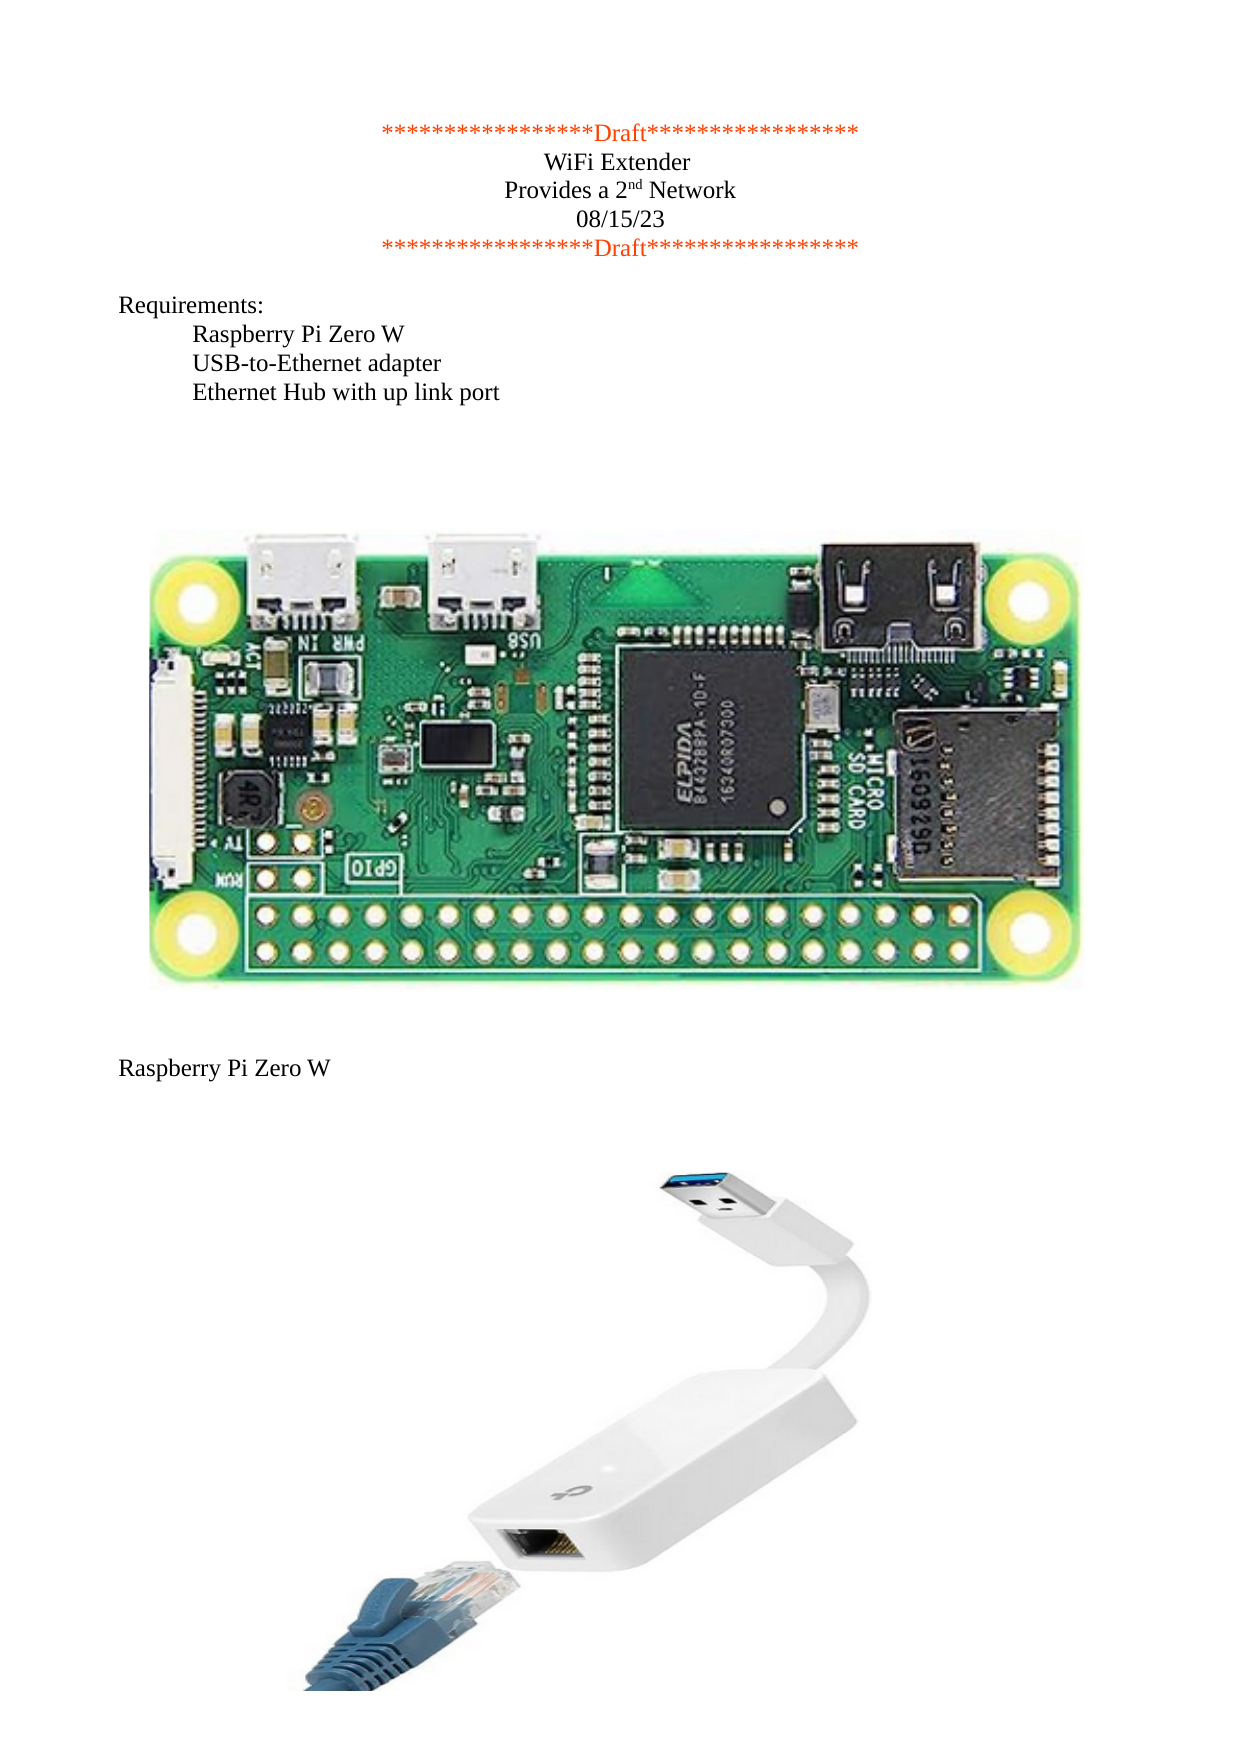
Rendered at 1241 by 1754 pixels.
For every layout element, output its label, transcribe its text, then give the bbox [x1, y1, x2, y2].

text Raspberry Pi Zero W [118, 1053, 1122, 1082]
picture [281, 1168, 959, 1691]
text Raspberry Pi Zero W [118, 319, 1122, 348]
text *****************Draft***************** [118, 233, 1122, 262]
text Provides a 2nd Network [118, 176, 1122, 204]
text 08/15/23 [118, 204, 1122, 233]
text USB-to-Ethernet adapter [118, 348, 1122, 377]
picture [149, 520, 1091, 996]
text Requirements: [118, 291, 1122, 319]
text WiFi Extender [118, 147, 1122, 176]
text *****************Draft***************** [118, 118, 1122, 147]
text Ethernet Hub with up link port [118, 377, 1122, 406]
